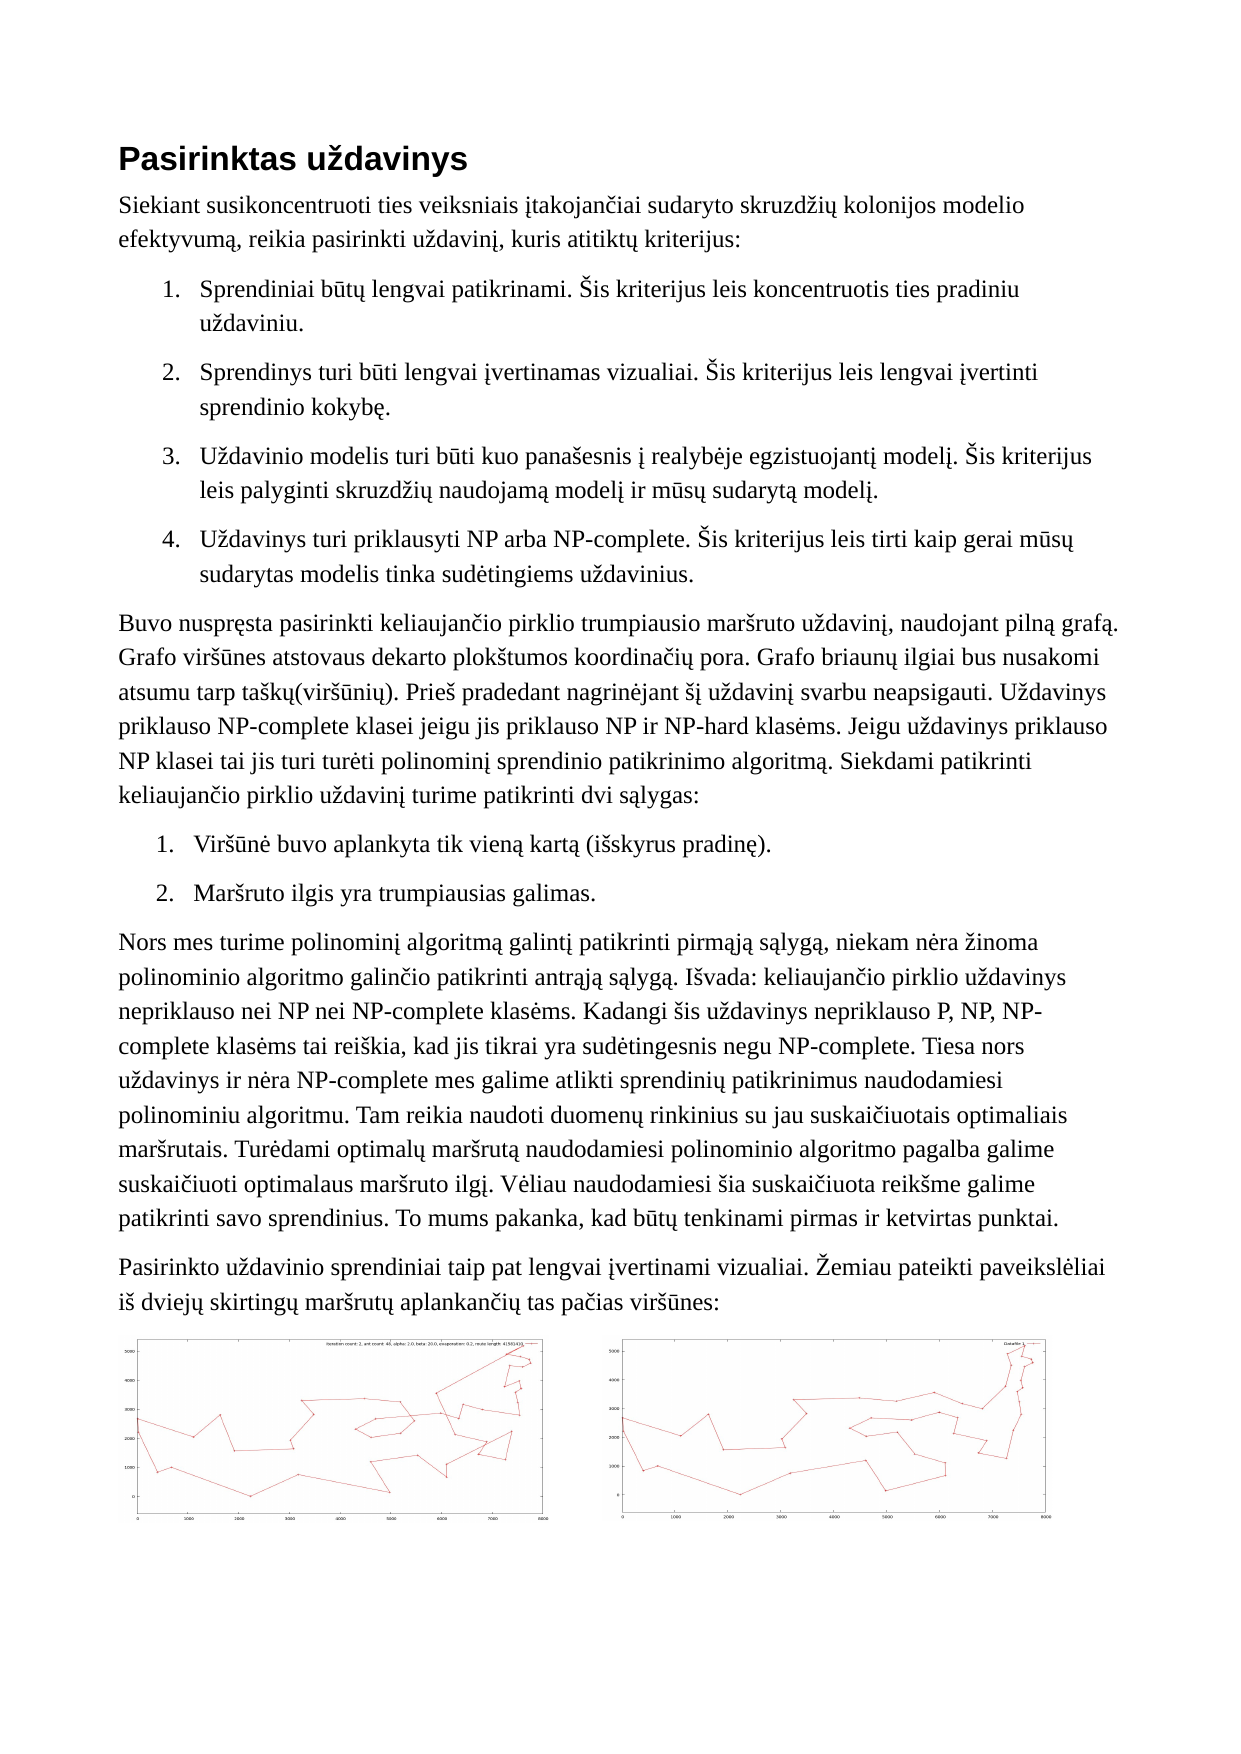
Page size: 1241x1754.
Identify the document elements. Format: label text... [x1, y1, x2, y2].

list Uždavinys turi priklausyti NP arba NP-complete. Šis kriterijus leis tirti kaip gerai mūsų sudarytas modelis tinka sudėtingiems uždavinius. [162, 524, 1122, 587]
list Viršūnė buvo aplankyta tik vieną kartą (išskyrus pradinę). [156, 829, 1122, 858]
list Sprendinys turi būti lengvai įvertinamas vizualiai. Šis kriterijus leis lengvai įvertinti sprendinio kokybę. [162, 357, 1122, 420]
list Sprendiniai būtų lengvai patikrinami. Šis kriterijus leis koncentruotis ties pradiniu uždaviniu. [162, 274, 1122, 337]
text Siekiant susikoncentruoti ties veiksniais įtakojančiai sudaryto skruzdžių kolonijos modelio efektyvumą, reikia pasirinkti uždavinį, kuris atitiktų kriterijus: [118, 190, 1122, 253]
text Pasirinkto uždavinio sprendiniai taip pat lengvai įvertinami vizualiai. Žemiau pateikti paveikslėliai iš dviejų skirtingų maršrutų aplankančių tas pačias viršūnes: [118, 1252, 1122, 1316]
picture [602, 1335, 1053, 1521]
list Uždavinio modelis turi būti kuo panašesnis į realybėje egzistuojantį modelį. Šis kriterijus leis palyginti skruzdžių naudojamą modelį ir mūsų sudarytą modelį. [162, 441, 1122, 504]
text Nors mes turime polinominį algoritmą galintį patikrinti pirmąją sąlygą, niekam nėra žinoma polinominio algoritmo galinčio patikrinti antrąją sąlygą. Išvada: keliaujančio pirklio uždavinys nepriklauso nei NP nei NP-complete klasėms. Kadangi šis uždavinys nepriklauso P, NP, NP-complete klasėms tai reiškia, kad jis tikrai yra sudėtingesnis negu NP-complete. Tiesa nors uždavinys ir nėra NP-complete mes galime atlikti sprendinių patikrinimus naudodamiesi polinominiu algoritmu. Tam reikia naudoti duomenų rinkinius su jau suskaičiuotais optimaliais maršrutais. Turėdami optimalų maršrutą naudodamiesi polinominio algoritmo pagalba galime suskaičiuoti optimalaus maršruto ilgį. Vėliau naudodamiesi šia suskaičiuota reikšme galime patikrinti savo sprendinius. To mums pakanka, kad būtų tenkinami pirmas ir ketvirtas punktai. [118, 927, 1122, 1232]
text Buvo nuspręsta pasirinkti keliaujančio pirklio trumpiausio maršruto uždavinį, naudojant pilną grafą. Grafo viršūnes atstovaus dekarto plokštumos koordinačių pora. Grafo briaunų ilgiai bus nusakomi atsumu tarp taškų(viršūnių). Prieš pradedant nagrinėjant šį uždavinį svarbu neapsigauti. Uždavinys priklauso NP-complete klasei jeigu jis priklauso NP ir NP-hard klasėms. Jeigu uždavinys priklauso NP klasei tai jis turi turėti polinominį sprendinio patikrinimo algoritmą. Siekdami patikrinti keliaujančio pirklio uždavinį turime patikrinti dvi sąlygas: [118, 608, 1122, 809]
list Maršruto ilgis yra trumpiausias galimas. [156, 878, 1122, 907]
picture [118, 1335, 550, 1523]
subtitle Pasirinktas uždavinys [118, 139, 1122, 178]
